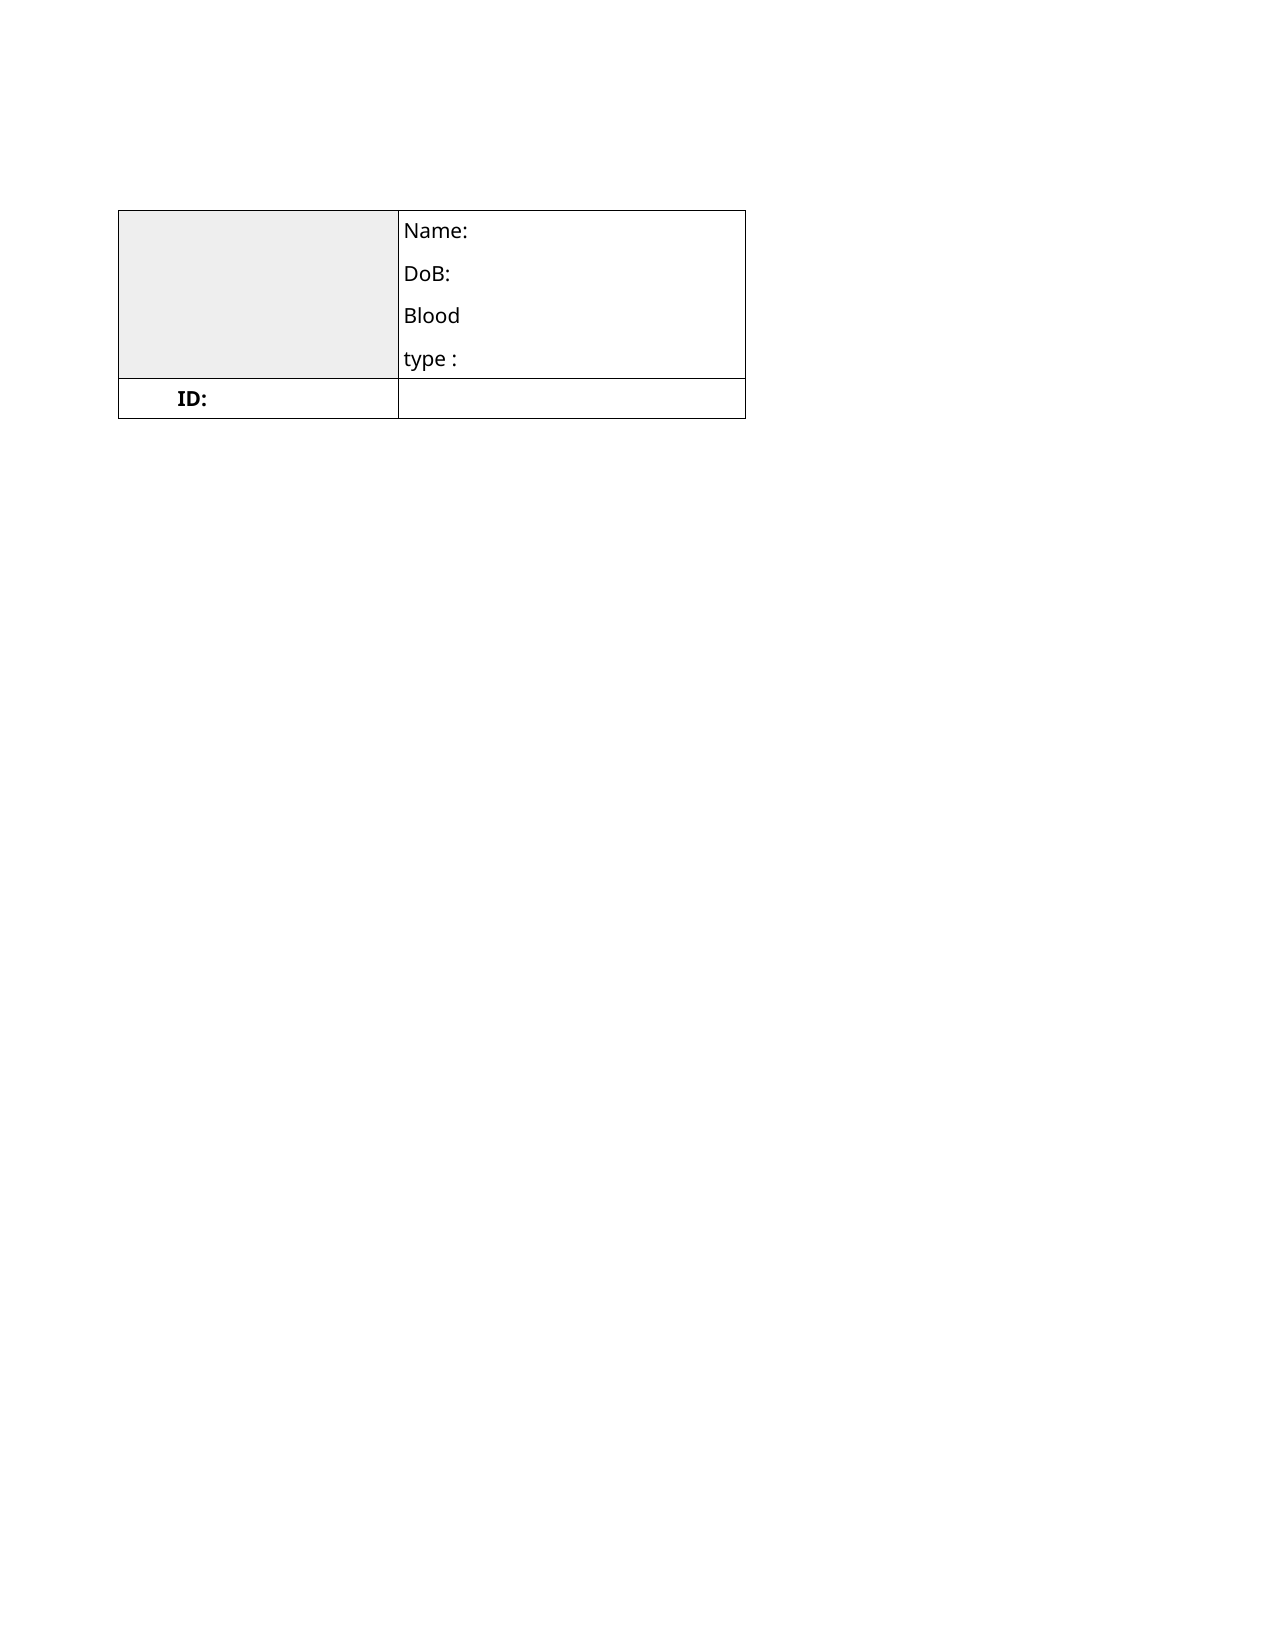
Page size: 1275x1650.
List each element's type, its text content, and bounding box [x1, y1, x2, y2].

table_header Name: <patient.name.rec_name> DoB: <patient.dob> Blood type :<patient.blood_type><patient.rh> [399, 211, 745, 378]
text </for> [118, 418, 1157, 452]
table_cell <patient.gender> [399, 379, 745, 418]
table_header [119, 211, 398, 378]
table_cell ID: <patient.puid> [119, 379, 398, 418]
text <for each="patient in objects"> [118, 176, 1157, 210]
